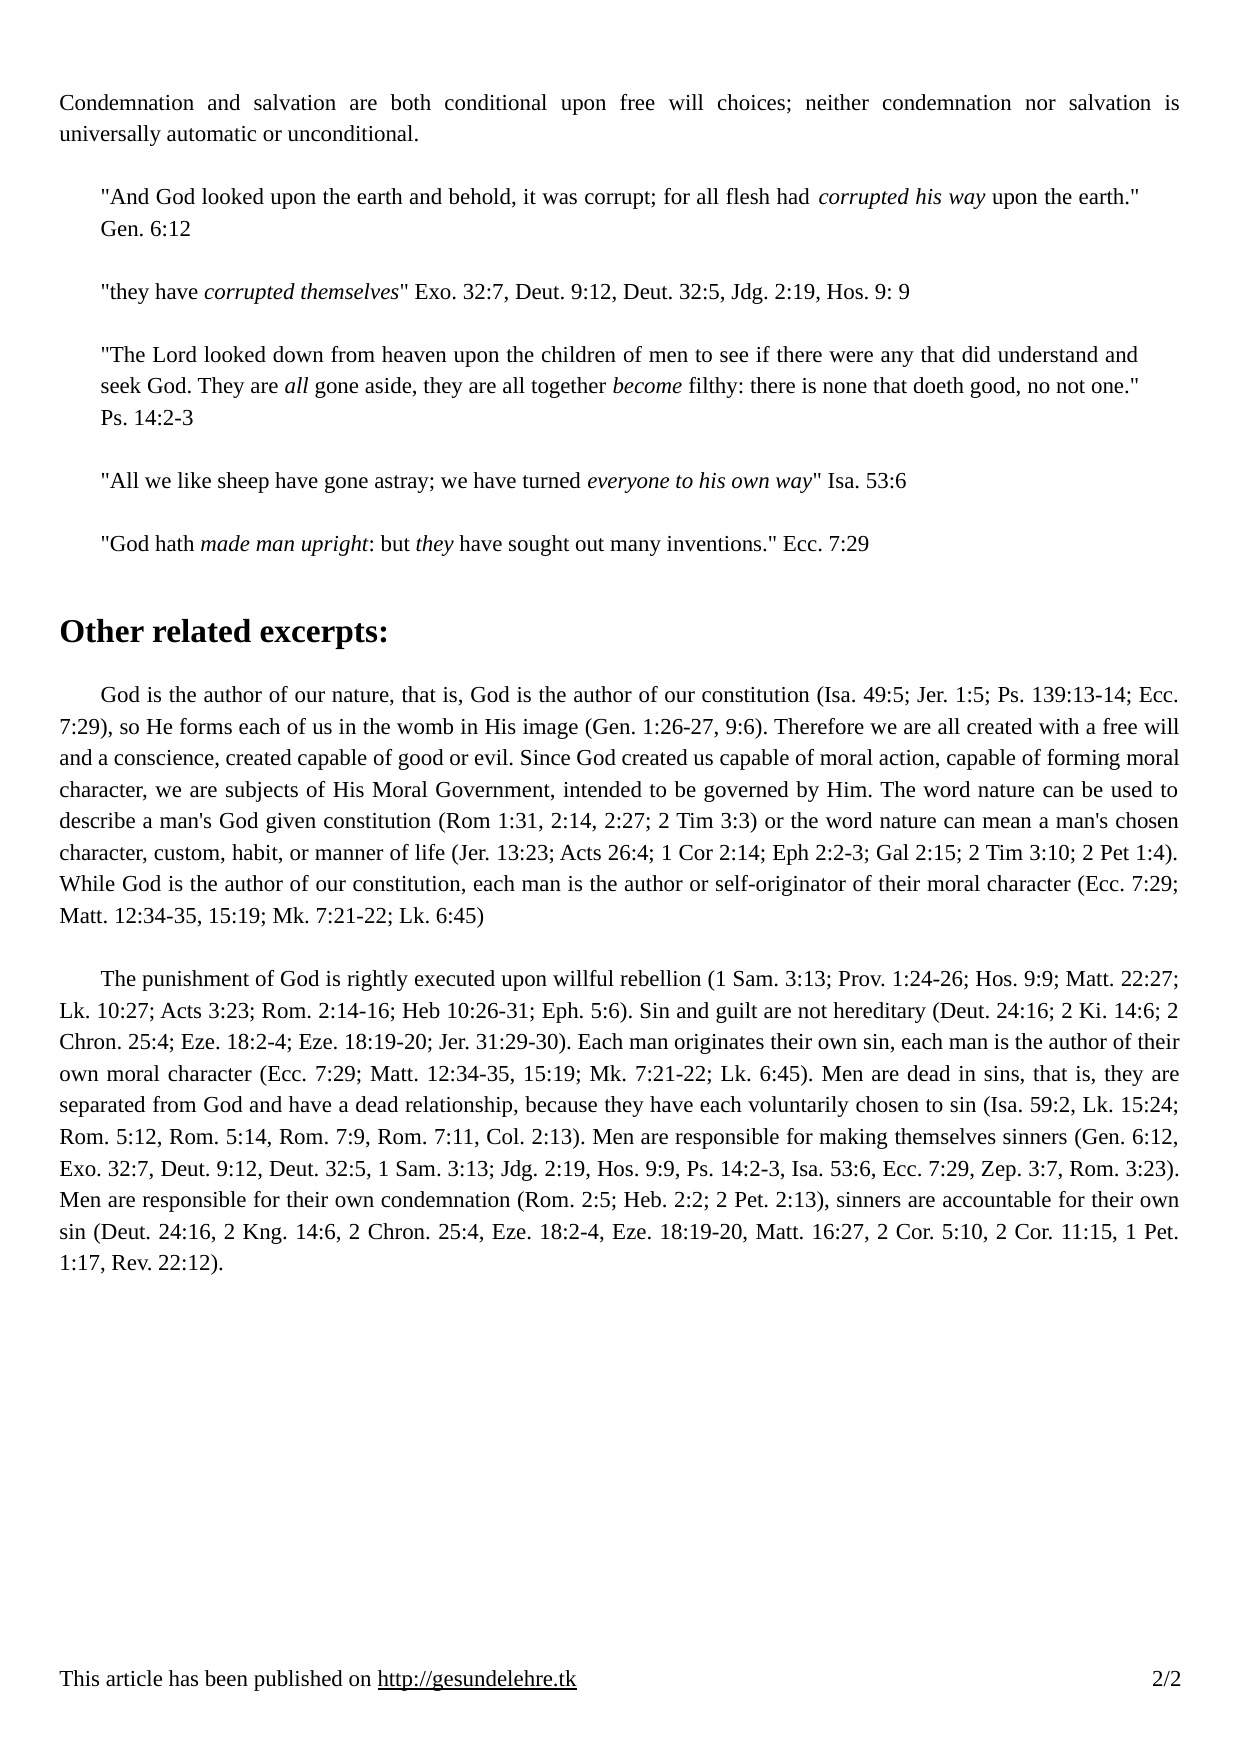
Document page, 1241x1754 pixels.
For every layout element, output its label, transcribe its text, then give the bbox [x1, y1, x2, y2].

text "The Lord looked down from heaven upon the children of men to see if there were any that did understand and seek God. They are all gone aside, they are all together become filthy: there is none that doeth good, no not one." Ps. 14:2-3 [100, 341, 1140, 431]
text "And God looked upon the earth and behold, it was corrupt; for all flesh had corrupted his way upon the earth." Gen. 6:12 [100, 183, 1140, 241]
text "they have corrupted themselves" Exo. 32:7, Deut. 9:12, Deut. 32:5, Jdg. 2:19, Hos. 9: 9 [100, 278, 1140, 304]
text "All we like sheep have gone astray; we have turned everyone to his own way" Isa. 53:6 [100, 467, 1140, 494]
text Other related excerpts: [59, 611, 1181, 649]
text God is the author of our nature, that is, God is the author of our constitution (Isa. 49:5; Jer. 1:5; Ps. 139:13-14; Ecc. 7:29), so He forms each of us in the womb in His image (Gen. 1:26-27, 9:6). Therefore we are all created with a free will and a conscience, created capable of good or evil. Since God created us capable of moral action, capable of forming moral character, we are subjects of His Moral Government, intended to be governed by Him. The word nature can be used to describe a man's God given constitution (Rom 1:31, 2:14, 2:27; 2 Tim 3:3) or the word nature can mean a man's chosen character, custom, habit, or manner of life (Jer. 13:23; Acts 26:4; 1 Cor 2:14; Eph 2:2-3; Gal 2:15; 2 Tim 3:10; 2 Pet 1:4). While God is the author of our constitution, each man is the author or self-originator of their moral character (Ecc. 7:29; Matt. 12:34-35, 15:19; Mk. 7:21-22; Lk. 6:45) [59, 681, 1181, 928]
text The punishment of God is rightly executed upon willful rebellion (1 Sam. 3:13; Prov. 1:24-26; Hos. 9:9; Matt. 22:27; Lk. 10:27; Acts 3:23; Rom. 2:14-16; Heb 10:26-31; Eph. 5:6). Sin and guilt are not hereditary (Deut. 24:16; 2 Ki. 14:6; 2 Chron. 25:4; Eze. 18:2-4; Eze. 18:19-20; Jer. 31:29-30). Each man originates their own sin, each man is the author of their own moral character (Ecc. 7:29; Matt. 12:34-35, 15:19; Mk. 7:21-22; Lk. 6:45). Men are dead in sins, that is, they are separated from God and have a dead relationship, because they have each voluntarily chosen to sin (Isa. 59:2, Lk. 15:24; Rom. 5:12, Rom. 5:14, Rom. 7:9, Rom. 7:11, Col. 2:13). Men are responsible for making themselves sinners (Gen. 6:12, Exo. 32:7, Deut. 9:12, Deut. 32:5, 1 Sam. 3:13; Jdg. 2:19, Hos. 9:9, Ps. 14:2-3, Isa. 53:6, Ecc. 7:29, Zep. 3:7, Rom. 3:23). Men are responsible for their own condemnation (Rom. 2:5; Heb. 2:2; 2 Pet. 2:13), sinners are accountable for their own sin (Deut. 24:16, 2 Kng. 14:6, 2 Chron. 25:4, Eze. 18:2-4, Eze. 18:19-20, Matt. 16:27, 2 Cor. 5:10, 2 Cor. 11:15, 1 Pet. 1:17, Rev. 22:12). [59, 965, 1181, 1276]
text "God hath made man upright: but they have sought out many inventions." Ecc. 7:29 [100, 530, 1140, 557]
text Condemnation and salvation are both conditional upon free will choices; neither condemnation nor salvation is universally automatic or unconditional. [59, 88, 1181, 146]
